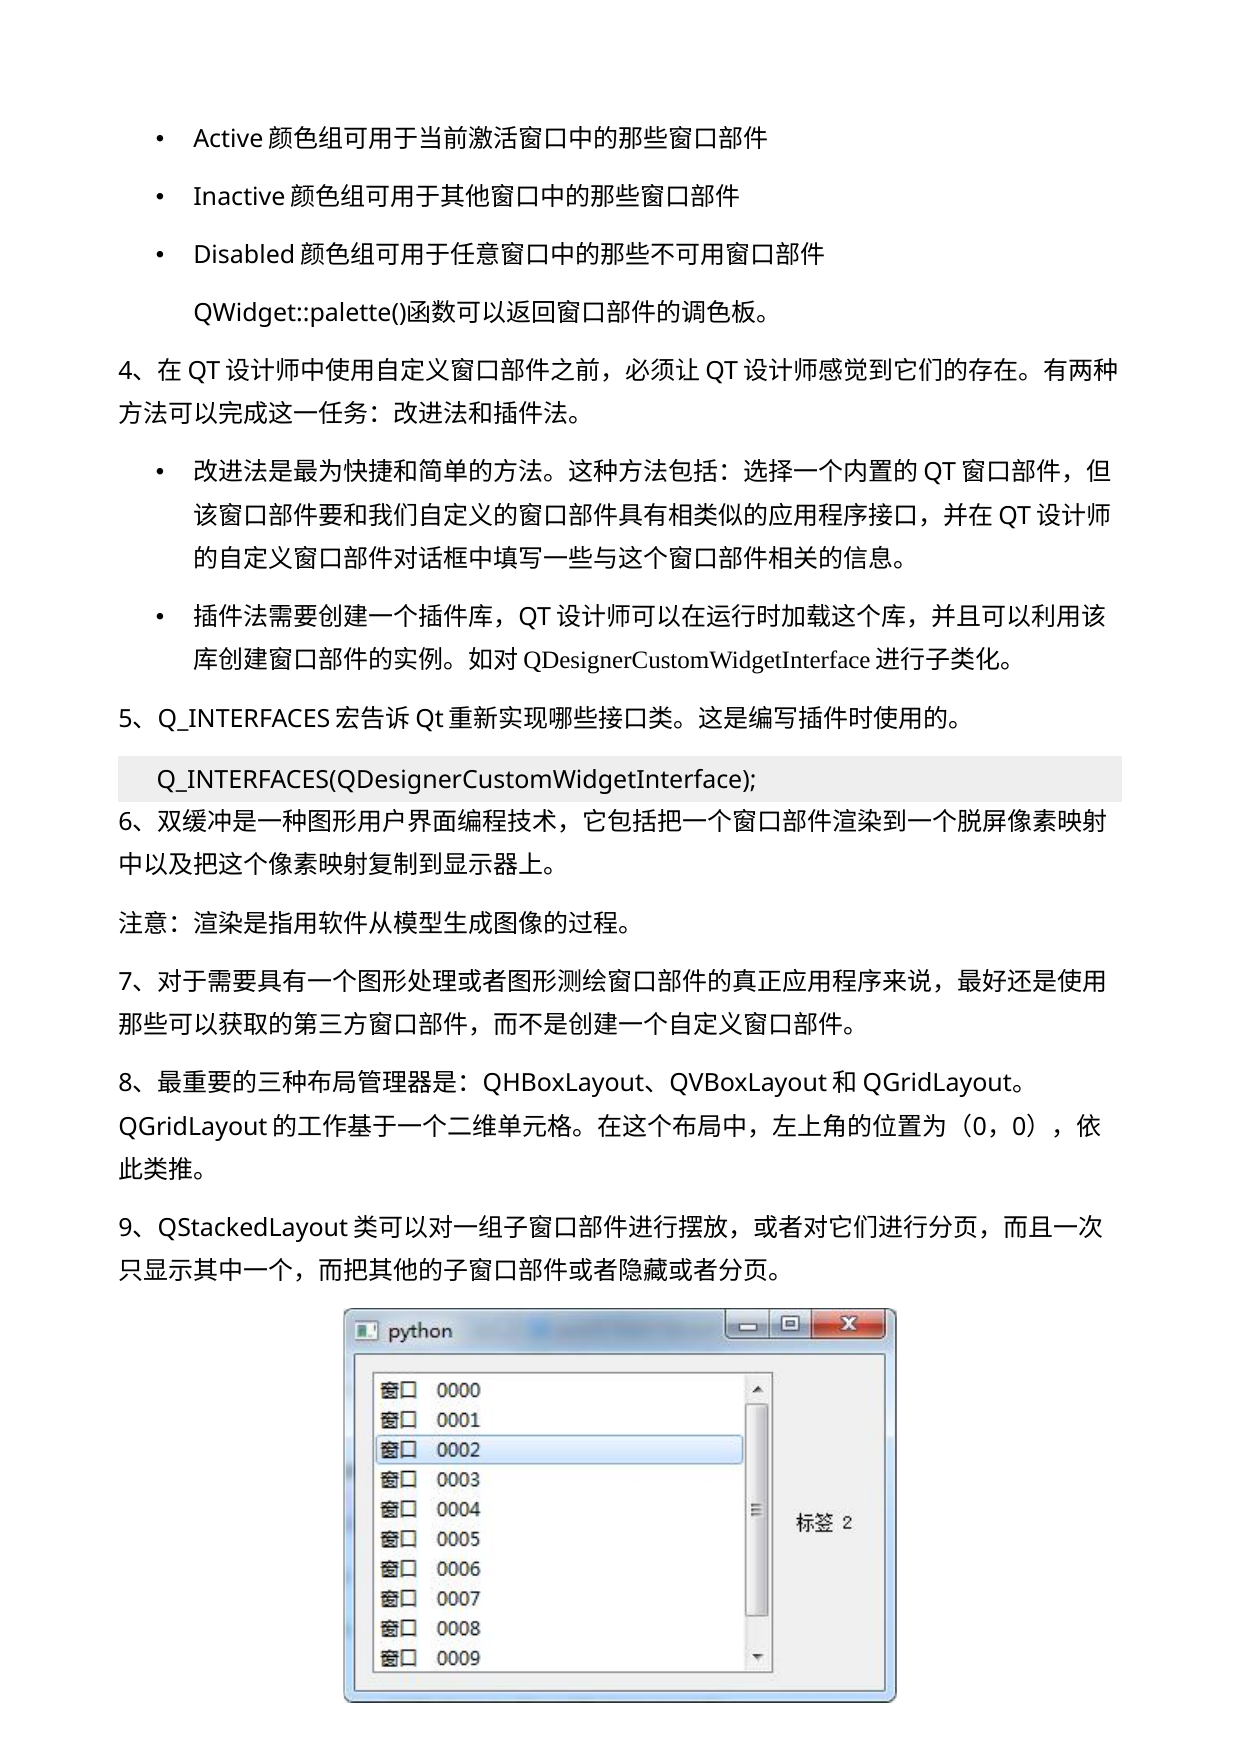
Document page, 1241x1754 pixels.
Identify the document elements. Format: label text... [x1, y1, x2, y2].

list Active颜色组可用于当前激活窗口中的那些窗口部件 [156, 118, 1122, 154]
text 7、对于需要具有一个图形处理或者图形测绘窗口部件的真正应用程序来说，最好还是使用那些可以获取的第三方窗口部件，而不是创建一个自定义窗口部件。 [118, 961, 1122, 1041]
text 6、双缓冲是一种图形用户界面编程技术，它包括把一个窗口部件渲染到一个脱屏像素映射中以及把这个像素映射复制到显示器上。 [118, 802, 1122, 881]
list 插件法需要创建一个插件库，QT设计师可以在运行时加载这个库，并且可以利用该库创建窗口部件的实例。如对QDesignerCustomWidgetInterface进行子类化。 [156, 597, 1122, 676]
text 注意：渲染是指用软件从模型生成图像的过程。 [118, 903, 1122, 939]
list Disabled颜色组可用于任意窗口中的那些不可用窗口部件 [156, 234, 1122, 270]
text 4、在QT设计师中使用自定义窗口部件之前，必须让QT设计师感觉到它们的存在。有两种方法可以完成这一任务：改进法和插件法。 [118, 350, 1122, 430]
text 5、Q_INTERFACES宏告诉Qt重新实现哪些接口类。这是编写插件时使用的。 [118, 698, 1122, 734]
text 8、最重要的三种布局管理器是：QHBoxLayout、QVBoxLayout和 QGridLayout。 QGridLayout的工作基于一个二维单元格。在这个布局中，左上角的位置为（0，0），依此类推。 [118, 1062, 1122, 1186]
list 改进法是最为快捷和简单的方法。这种方法包括：选择一个内置的QT窗口部件，但该窗口部件要和我们自定义的窗口部件具有相类似的应用程序接口，并在QT设计师的自定义窗口部件对话框中填写一些与这个窗口部件相关的信息。 [156, 452, 1122, 575]
list Inactive颜色组可用于其他窗口中的那些窗口部件 [156, 176, 1122, 212]
table_header Q_INTERFACES(QDesignerCustomWidgetInterface); [118, 756, 1122, 802]
picture [343, 1308, 897, 1703]
text 9、QStackedLayout类可以对一组子窗口部件进行摆放，或者对它们进行分页，而且一次只显示其中一个，而把其他的子窗口部件或者隐藏或者分页。 [118, 1207, 1122, 1287]
list QWidget::palette()函数可以返回窗口部件的调色板。 [156, 292, 1122, 328]
